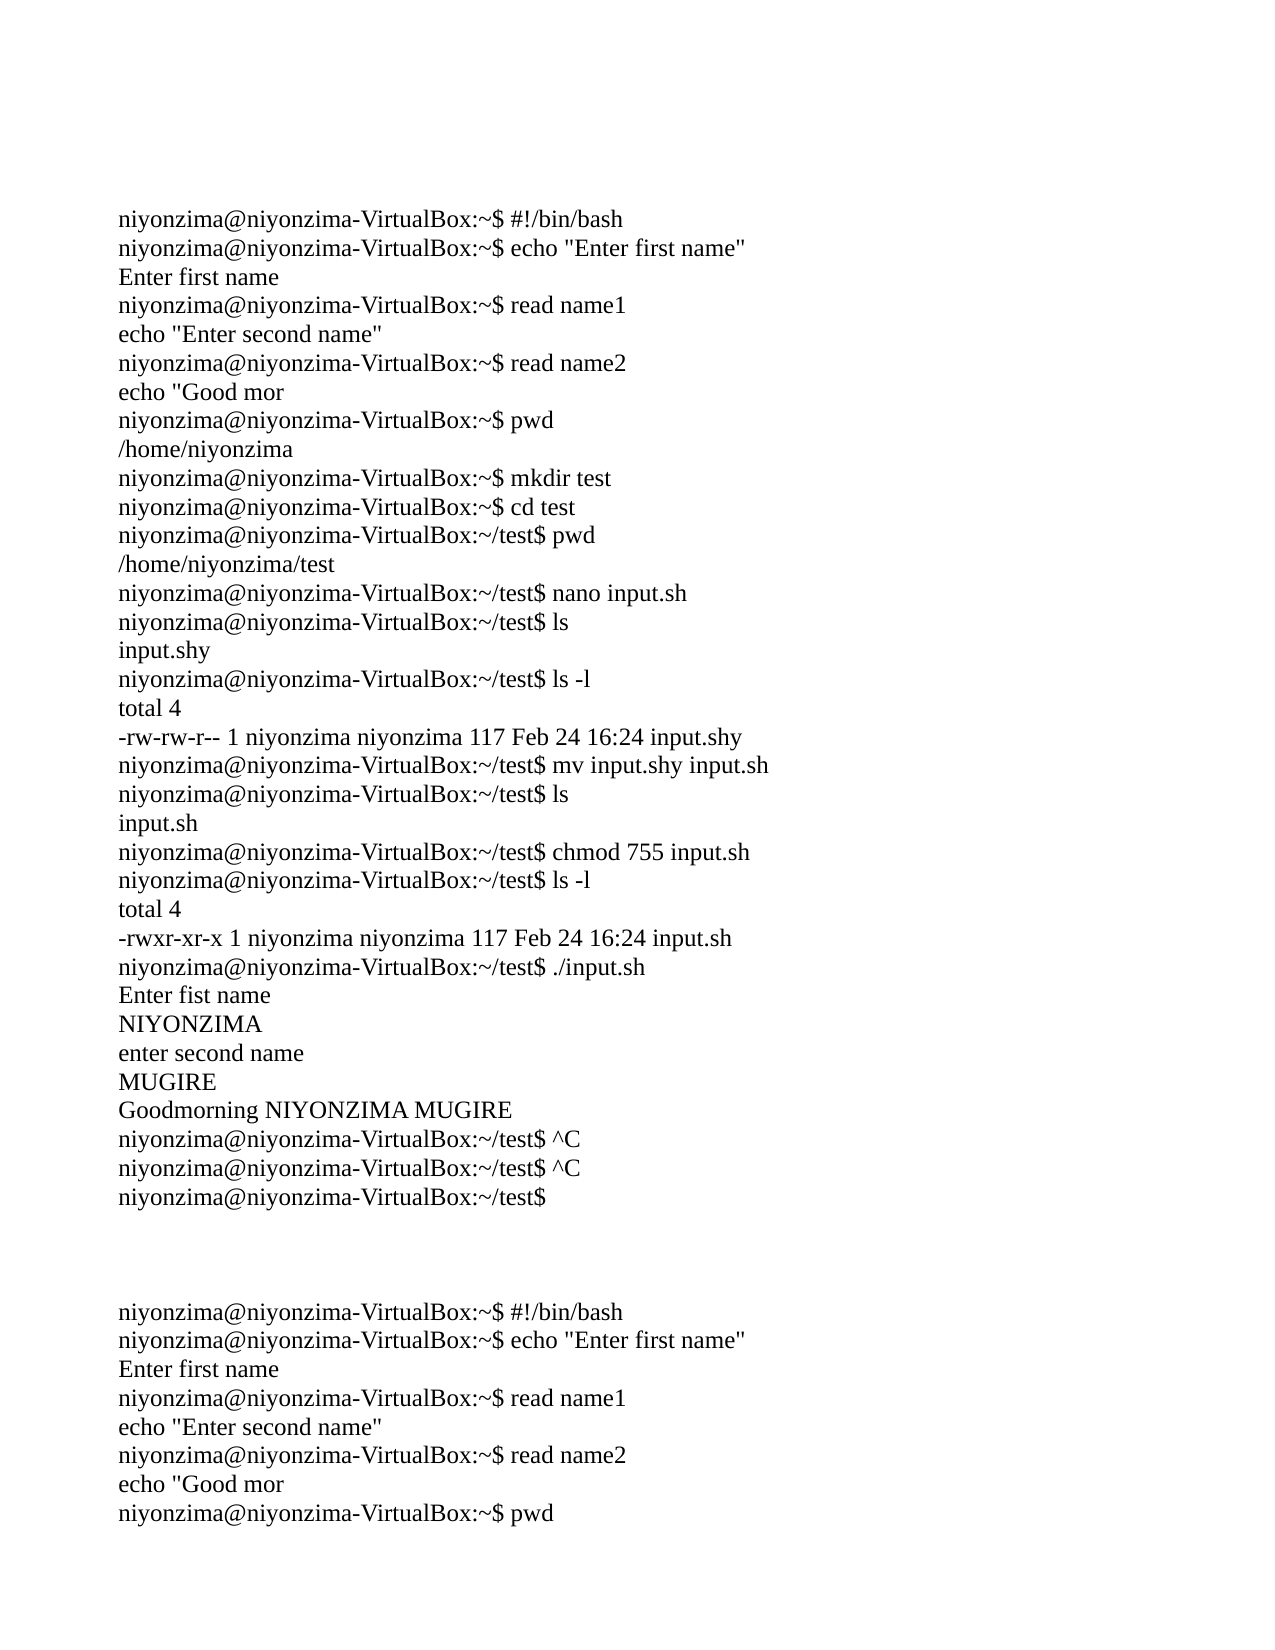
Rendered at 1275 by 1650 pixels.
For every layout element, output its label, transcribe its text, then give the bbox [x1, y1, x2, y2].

text niyonzima@niyonzima-VirtualBox:~/test$ ^C [118, 1153, 1157, 1182]
text Goodmorning NIYONZIMA MUGIRE [118, 1096, 1157, 1124]
text total 4 [118, 693, 1157, 722]
text input.sh [118, 808, 1157, 837]
text niyonzima@niyonzima-VirtualBox:~/test$ ls -l [118, 664, 1157, 693]
text niyonzima@niyonzima-VirtualBox:~$ #!/bin/bash [118, 204, 1157, 233]
text niyonzima@niyonzima-VirtualBox:~/test$ chmod 755 input.sh [118, 837, 1157, 866]
text niyonzima@niyonzima-VirtualBox:~$ mkdir test [118, 463, 1157, 492]
text niyonzima@niyonzima-VirtualBox:~$ read name2 [118, 1441, 1157, 1469]
text enter second name [118, 1038, 1157, 1067]
text niyonzima@niyonzima-VirtualBox:~$ echo "Enter first name" [118, 1326, 1157, 1354]
text MUGIRE [118, 1067, 1157, 1096]
text Enter first name [118, 262, 1157, 291]
text Enter fist name [118, 981, 1157, 1009]
text echo "Good mor [118, 377, 1157, 406]
text niyonzima@niyonzima-VirtualBox:~$ read name1 [118, 1383, 1157, 1412]
text echo "Good mor [118, 1469, 1157, 1498]
text total 4 [118, 894, 1157, 923]
text niyonzima@niyonzima-VirtualBox:~$ pwd [118, 1498, 1157, 1527]
text niyonzima@niyonzima-VirtualBox:~/test$ ^C [118, 1124, 1157, 1153]
text Enter first name [118, 1354, 1157, 1383]
text niyonzima@niyonzima-VirtualBox:~$ echo "Enter first name" [118, 233, 1157, 262]
text echo "Enter second name" [118, 319, 1157, 348]
text niyonzima@niyonzima-VirtualBox:~/test$ mv input.shy input.sh [118, 751, 1157, 779]
text input.shy [118, 636, 1157, 664]
text /home/niyonzima [118, 434, 1157, 463]
text niyonzima@niyonzima-VirtualBox:~/test$ [118, 1182, 1157, 1211]
text niyonzima@niyonzima-VirtualBox:~/test$ pwd [118, 521, 1157, 549]
text niyonzima@niyonzima-VirtualBox:~$ read name1 [118, 291, 1157, 319]
text niyonzima@niyonzima-VirtualBox:~/test$ ls [118, 779, 1157, 808]
text niyonzima@niyonzima-VirtualBox:~/test$ ls [118, 607, 1157, 636]
text niyonzima@niyonzima-VirtualBox:~$ cd test [118, 492, 1157, 521]
text niyonzima@niyonzima-VirtualBox:~$ #!/bin/bash [118, 1297, 1157, 1326]
text niyonzima@niyonzima-VirtualBox:~$ pwd [118, 406, 1157, 434]
text -rw-rw-r-- 1 niyonzima niyonzima 117 Feb 24 16:24 input.shy [118, 722, 1157, 751]
text echo "Enter second name" [118, 1412, 1157, 1441]
text /home/niyonzima/test [118, 549, 1157, 578]
text niyonzima@niyonzima-VirtualBox:~/test$ ./input.sh [118, 952, 1157, 981]
text NIYONZIMA [118, 1009, 1157, 1038]
text niyonzima@niyonzima-VirtualBox:~/test$ ls -l [118, 866, 1157, 894]
text -rwxr-xr-x 1 niyonzima niyonzima 117 Feb 24 16:24 input.sh [118, 923, 1157, 952]
text niyonzima@niyonzima-VirtualBox:~$ read name2 [118, 348, 1157, 377]
text niyonzima@niyonzima-VirtualBox:~/test$ nano input.sh [118, 578, 1157, 607]
